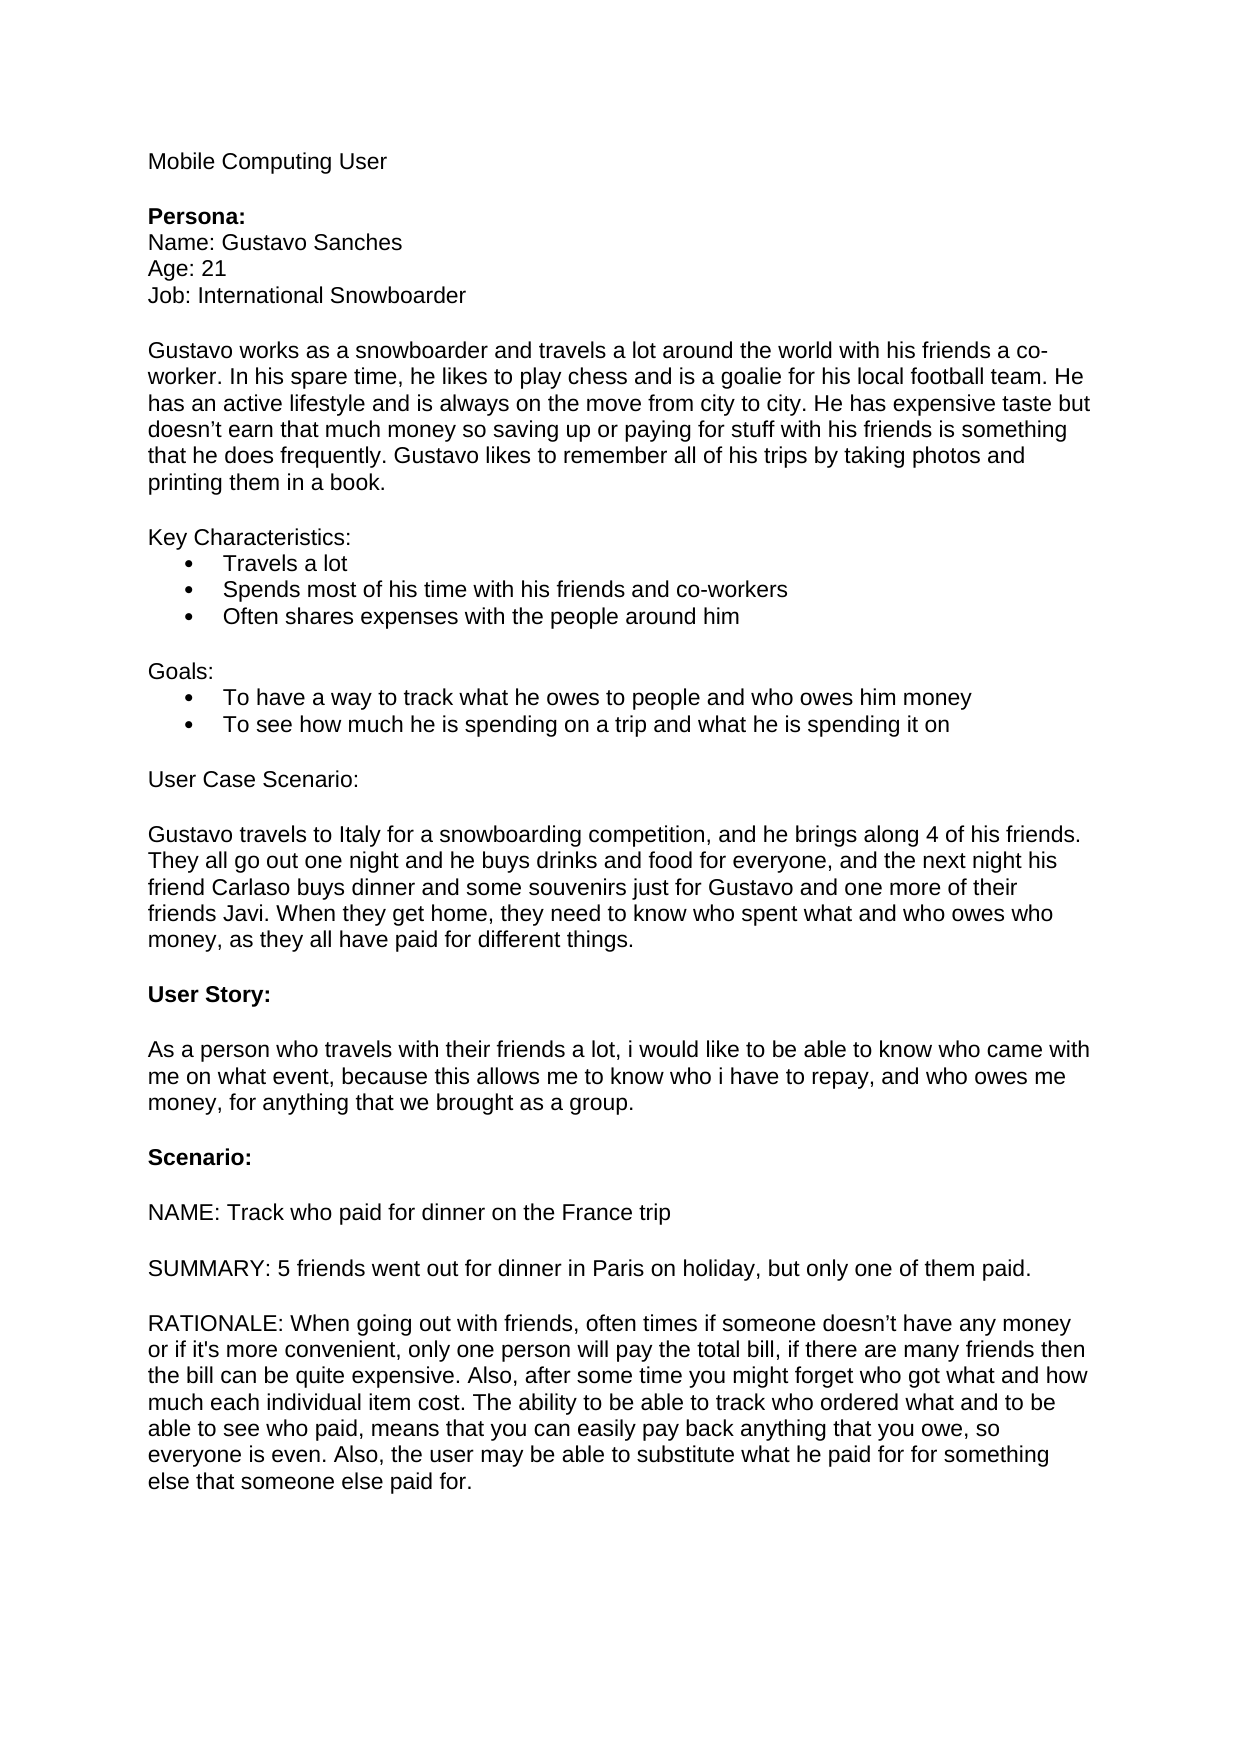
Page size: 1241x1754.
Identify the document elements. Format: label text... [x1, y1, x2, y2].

text Job: International Snowboarder [148, 282, 1093, 308]
text Mobile Computing User [148, 148, 1093, 174]
text Name: Gustavo Sanches [148, 229, 1093, 255]
text As a person who travels with their friends a lot, i would like to be able to know who came with me on what event, because this allows me to know who i have to repay, and who owes me money, for anything that we brought as a group. [148, 1036, 1093, 1116]
list Spends most of his time with his friends and co-workers [185, 576, 1093, 603]
list Often shares expenses with the people around him [185, 603, 1093, 629]
text Gustavo travels to Italy for a snowboarding competition, and he brings along 4 of his friends. They all go out one night and he buys drinks and food for everyone, and the next night his friend Carlaso buys dinner and some souvenirs just for Gustavo and one more of their friends Javi. When they get home, they need to know who spent what and who owes who money, as they all have paid for different things. [148, 821, 1093, 953]
text NAME: Track who paid for dinner on the France trip [148, 1199, 1093, 1226]
text User Story: [148, 981, 1093, 1008]
list Travels a lot [185, 550, 1093, 576]
text Gustavo works as a snowboarder and travels a lot around the world with his friends a co-worker. In his spare time, he likes to play chess and is a goalie for his local football team. He has an active lifestyle and is always on the move from city to city. He has expensive taste but doesn’t earn that much money so saving up or paying for stuff with his friends is something that he does frequently. Gustavo likes to remember all of his trips by taking photos and printing them in a book. [148, 337, 1093, 495]
text Age: 21 [148, 255, 1093, 282]
text Scenario: [148, 1144, 1093, 1171]
text Key Characteristics: [148, 524, 1093, 550]
text Persona: [148, 203, 1093, 229]
text RATIONALE: When going out with friends, often times if someone doesn’t have any money or if it's more convenient, only one person will pay the total bill, if there are many friends then the bill can be quite expensive. Also, after some time you might forget who got what and how much each individual item cost. The ability to be able to track who ordered what and to be able to see who paid, means that you can easily pay back anything that you owe, so everyone is even. Also, the user may be able to substitute what he paid for for something else that someone else paid for. [148, 1309, 1093, 1494]
text SUMMARY: 5 friends went out for dinner in Paris on holiday, but only one of them paid. [148, 1254, 1093, 1281]
text Goals: [148, 658, 1093, 684]
list To see how much he is spending on a trip and what he is spending it on [185, 711, 1093, 737]
list To have a way to track what he owes to people and who owes him money [185, 684, 1093, 711]
text User Case Scenario: [148, 766, 1093, 792]
